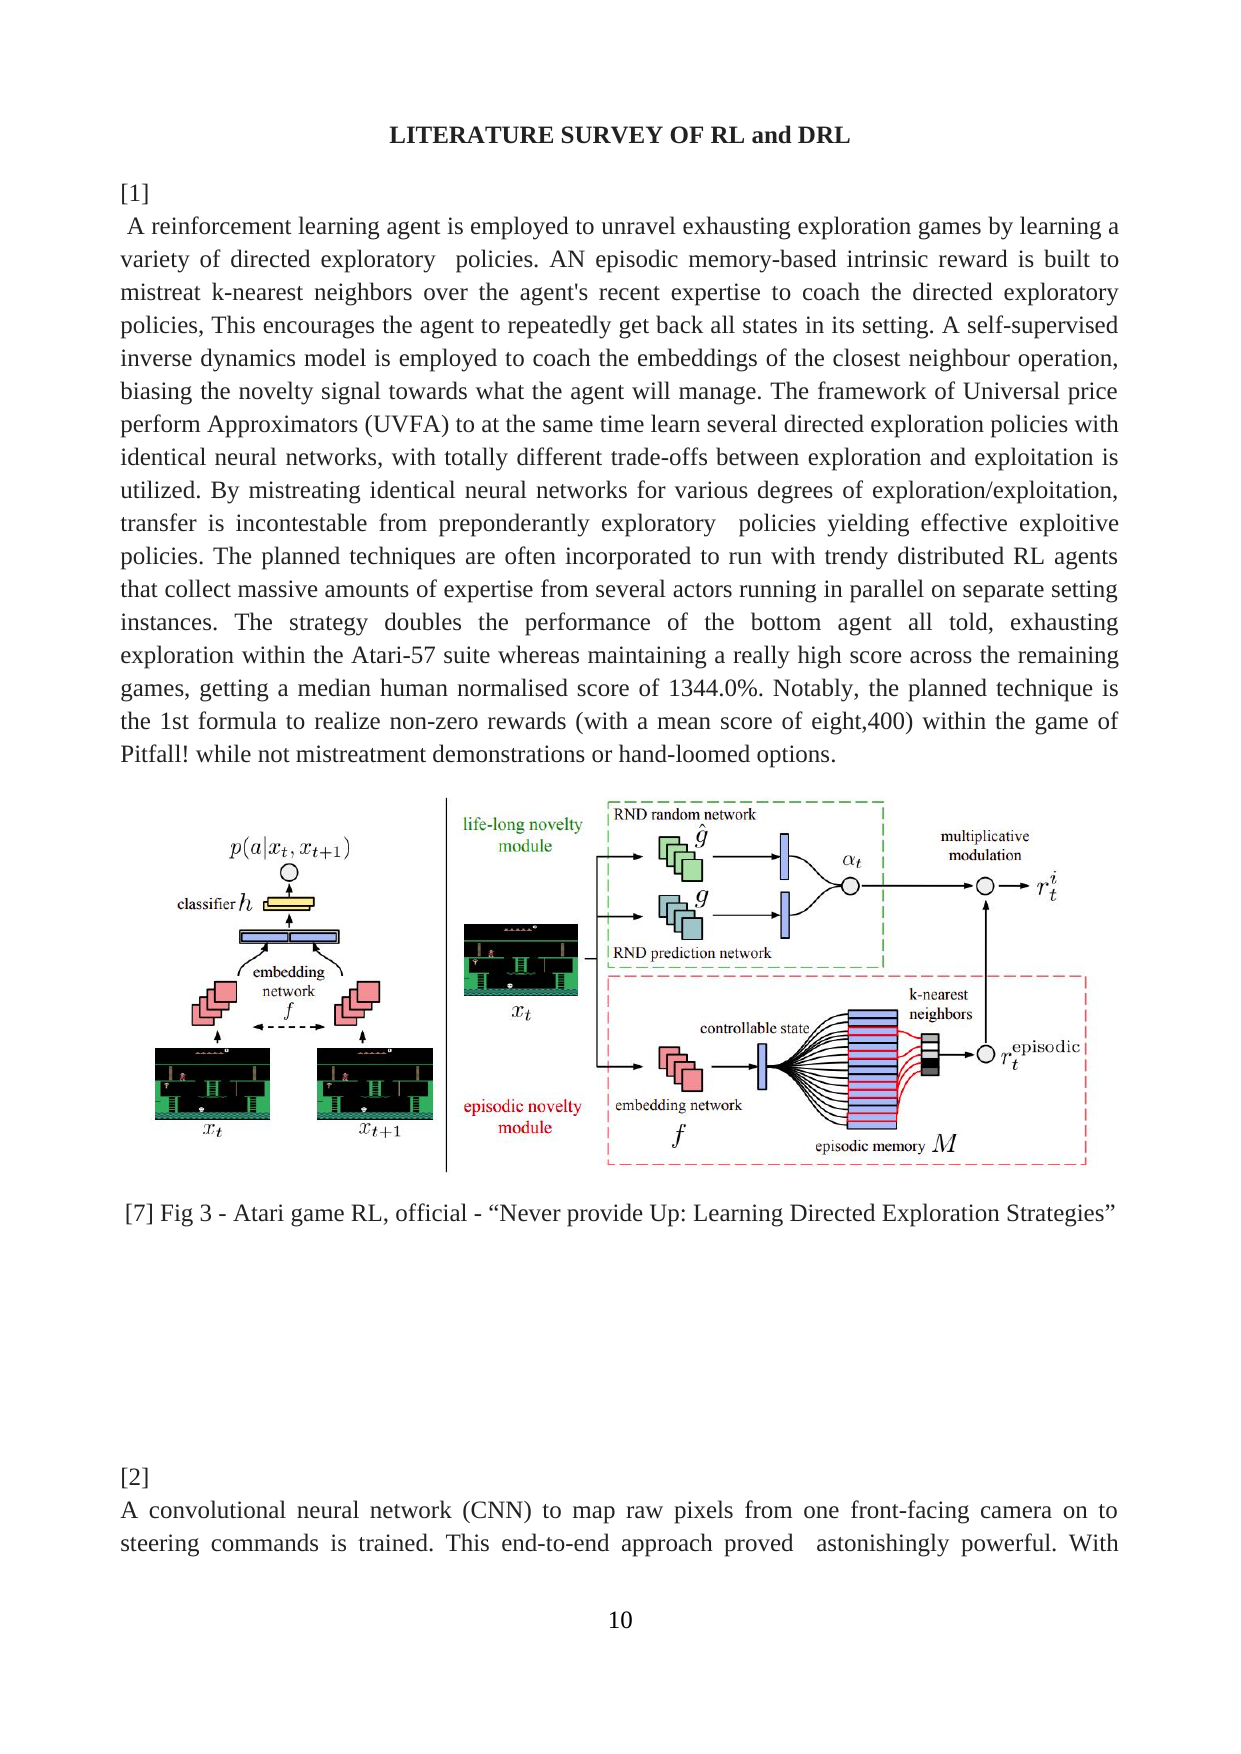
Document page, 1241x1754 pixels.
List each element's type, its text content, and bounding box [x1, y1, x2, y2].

text A reinforcement learning agent is employed to unravel exhausting exploration games by learning a variety of directed exploratory policies. AN episodic memory-based intrinsic reward is built to mistreat k-nearest neighbors over the agent's recent expertise to coach the directed exploratory policies, This encourages the agent to repeatedly get back all states in its setting. A self-supervised inverse dynamics model is employed to coach the embeddings of the closest neighbour operation, biasing the novelty signal towards what the agent will manage. The framework of Universal price perform Approximators (UVFA) to at the same time learn several directed exploration policies with identical neural networks, with totally different trade-offs between exploration and exploitation is utilized. By mistreating identical neural networks for various degrees of exploration/exploitation, transfer is incontestable from preponderantly exploratory policies yielding effective exploitive policies. The planned techniques are often incorporated to run with trendy distributed RL agents that collect massive amounts of expertise from several actors running in parallel on separate setting instances. The strategy doubles the performance of the bottom agent all told, exhausting exploration within the Atari-57 suite whereas maintaining a really high score across the remaining games, getting a median human normalised score of 1344.0%. Notably, the planned technique is the 1st formula to realize non-zero rewards (with a mean score of eight,400) within the game of Pitfall! while not mistreatment demonstrations or hand-loomed options. [120, 211, 1120, 768]
text [7] Fig 3 - Atari game RL, official - “Never provide Up: Learning Directed Exploration Strategies” [120, 1198, 1120, 1227]
text [1] [120, 178, 1120, 206]
picture [124, 772, 1116, 1194]
text A convolutional neural network (CNN) to map raw pixels from one front-facing camera on to steering commands is trained. This end-to-end approach proved astonishingly powerful. With [120, 1495, 1120, 1557]
text LITERATURE SURVEY OF RL and DRL [120, 120, 1120, 149]
text [2] [120, 1462, 1120, 1491]
